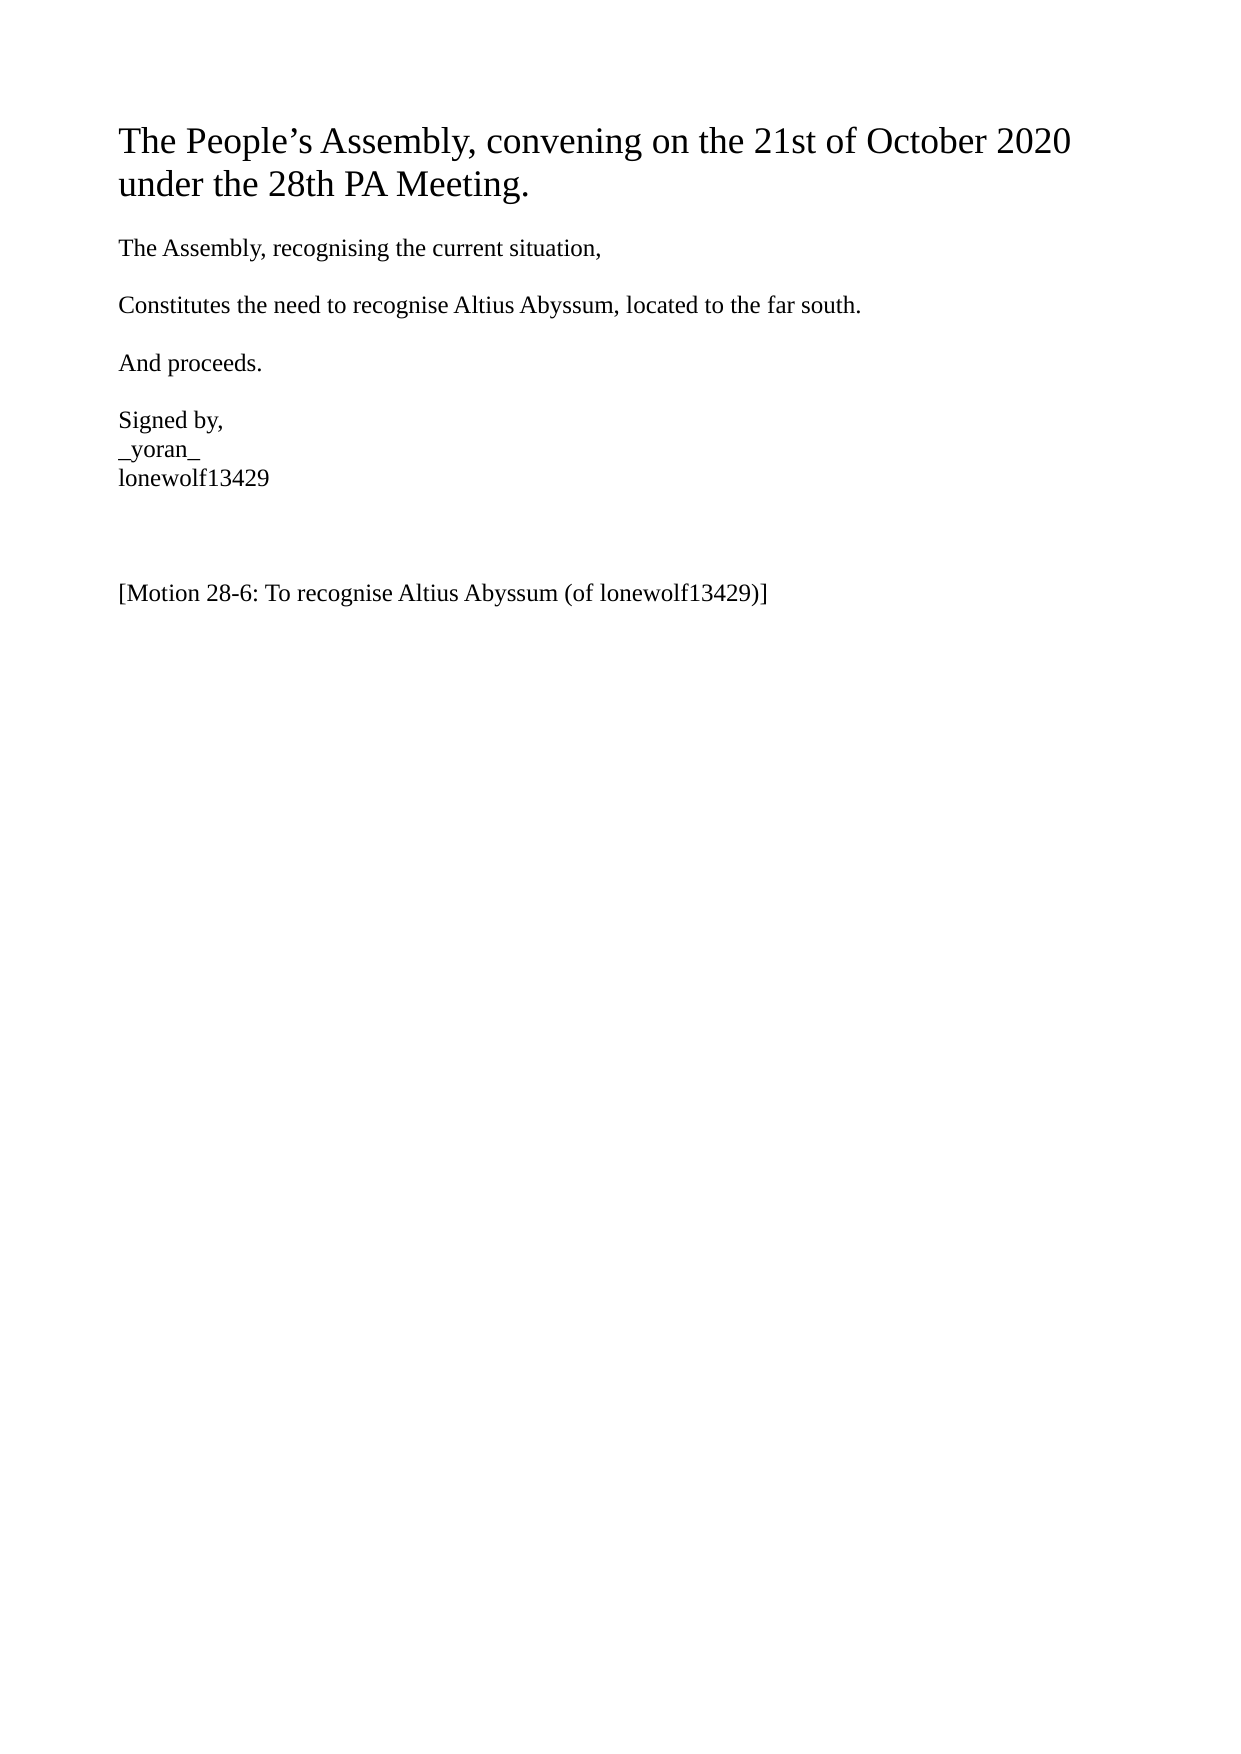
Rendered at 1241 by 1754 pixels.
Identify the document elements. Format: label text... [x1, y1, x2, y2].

text Signed by, [118, 406, 1122, 434]
text And proceeds. [118, 348, 1122, 377]
text Constitutes the need to recognise Altius Abyssum, located to the far south. [118, 291, 1122, 319]
text The People’s Assembly, convening on the 21st of October 2020 under the 28th PA Meeting. [118, 118, 1122, 204]
text _yoran_ [118, 434, 1122, 463]
text [Motion 28-6: To recognise Altius Abyssum (of lonewolf13429)] [118, 578, 1122, 607]
text lonewolf13429 [118, 463, 1122, 492]
text The Assembly, recognising the current situation, [118, 233, 1122, 262]
